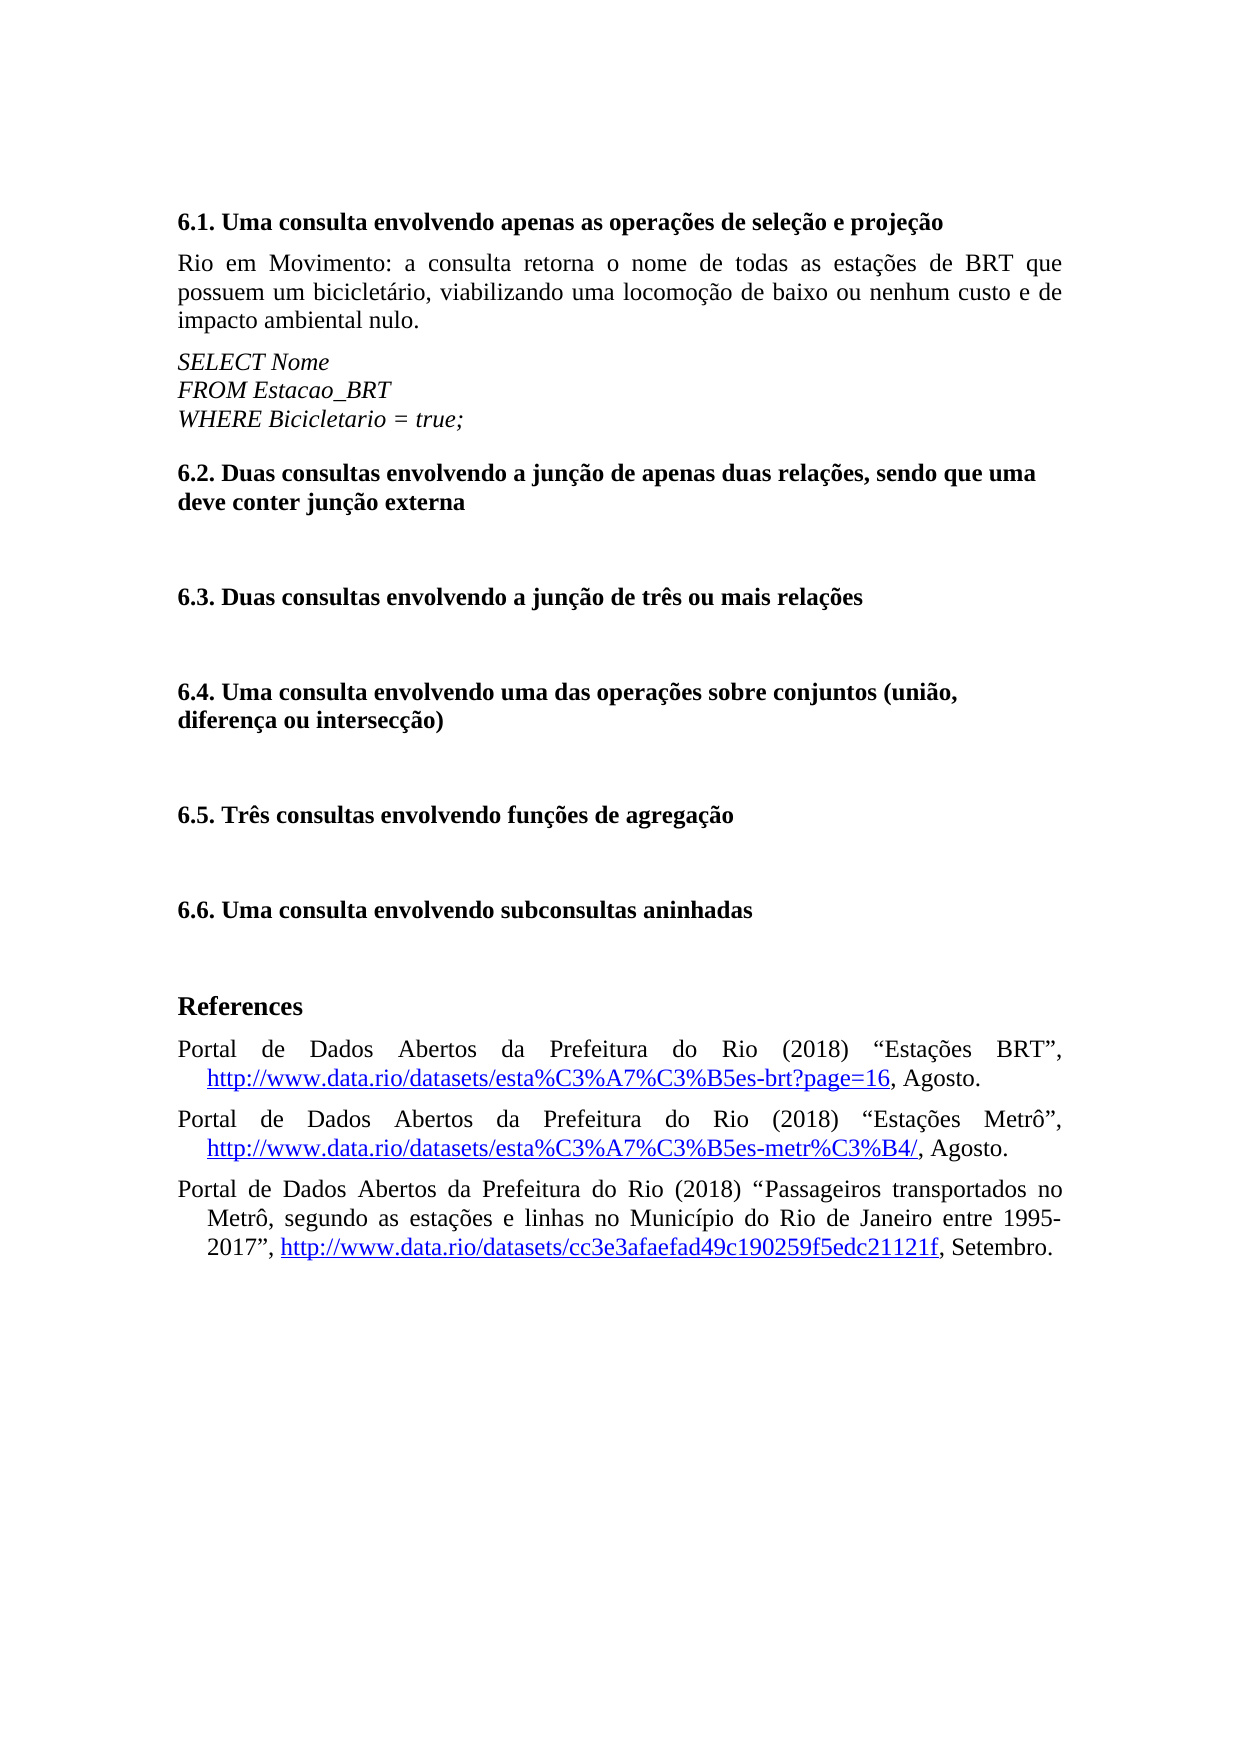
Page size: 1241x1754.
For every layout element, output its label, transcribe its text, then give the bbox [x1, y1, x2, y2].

text Rio em Movimento: a consulta retorna o nome de todas as estações de BRT que possuem um bicicletário, viabilizando uma locomoção de baixo ou nenhum custo e de impacto ambiental nulo. [177, 248, 1063, 334]
subtitle 6.2. Duas consultas envolvendo a junção de apenas duas relações, sendo que uma deve conter junção externa [177, 458, 1063, 516]
subtitle 6.6. Uma consulta envolvendo subconsultas aninhadas [177, 896, 1063, 924]
subtitle 6.5. Três consultas envolvendo funções de agregação [177, 801, 1063, 829]
subtitle References [177, 991, 1063, 1022]
text Portal de Dados Abertos da Prefeitura do Rio (2018) “Passageiros transportados no Metrô, segundo as estações e linhas no Município do Rio de Janeiro entre 1995-2017”, http://www.data.rio/datasets/cc3e3afaefad49c190259f5edc21121f, Setembro. [177, 1174, 1063, 1260]
subtitle 6.1. Uma consulta envolvendo apenas as operações de seleção e projeção [177, 207, 1063, 236]
text SELECT Nome FROM Estacao_BRT WHERE Bicicletario = true; [177, 347, 1063, 433]
subtitle 6.4. Uma consulta envolvendo uma das operações sobre conjuntos (união, diferença ou intersecção) [177, 677, 1063, 734]
text Portal de Dados Abertos da Prefeitura do Rio (2018) “Estações Metrô”, http://www.data.rio/datasets/esta%C3%A7%C3%B5es-metr%C3%B4/, Agosto. [177, 1104, 1063, 1162]
subtitle 6.3. Duas consultas envolvendo a junção de três ou mais relações [177, 582, 1063, 611]
text Portal de Dados Abertos da Prefeitura do Rio (2018) “Estações BRT”, http://www.data.rio/datasets/esta%C3%A7%C3%B5es-brt?page=16, Agosto. [177, 1034, 1063, 1092]
